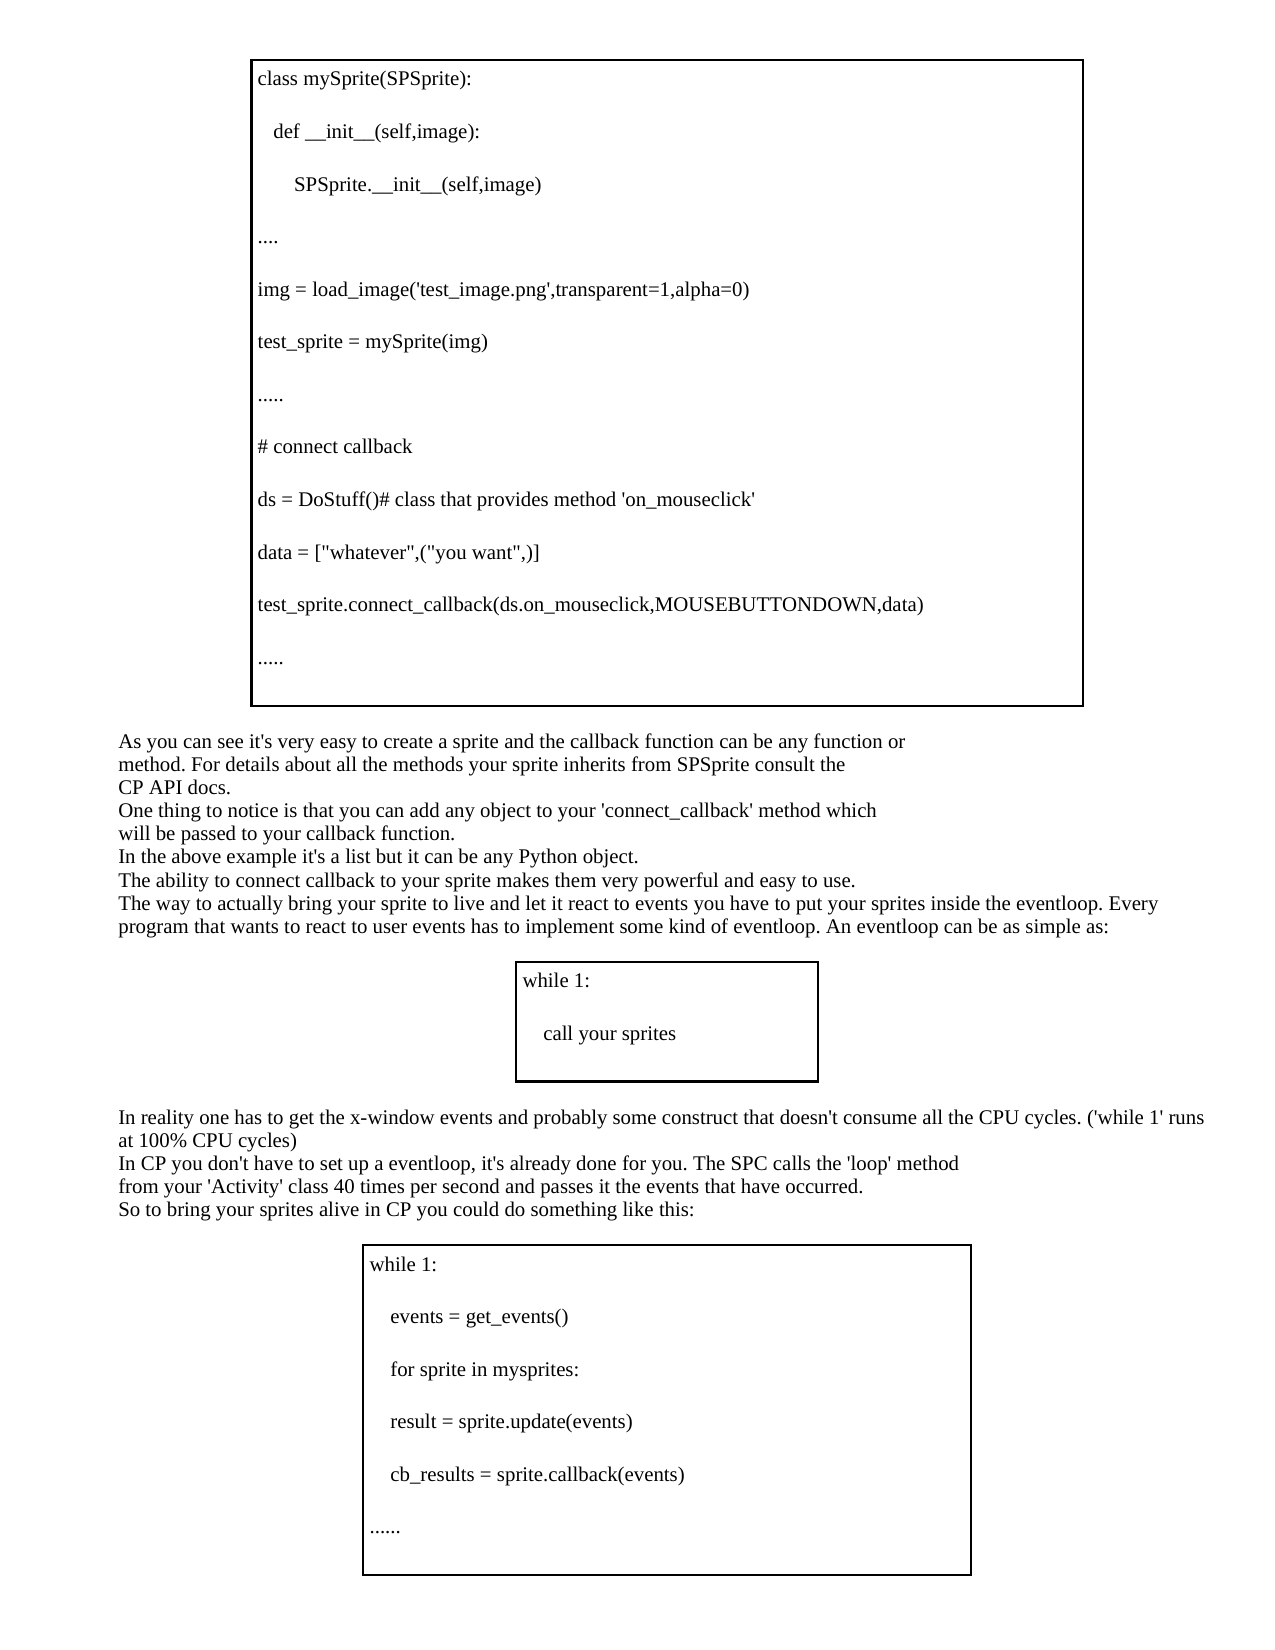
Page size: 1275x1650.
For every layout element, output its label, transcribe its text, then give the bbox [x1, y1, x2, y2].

text In reality one has to get the x-window events and probably some construct that doesn't consume all the CPU cycles. ('while 1' runs at 100% CPU cycles) [118, 1106, 1216, 1152]
text One thing to notice is that you can add any object to your 'connect_callback' method which [118, 799, 1216, 822]
table_header while 1: call your sprites [517, 963, 817, 1080]
text from your 'Activity' class 40 times per second and passes it the events that have occurred. [118, 1175, 1216, 1198]
text CP API docs. [118, 776, 1216, 799]
table_header while 1: events = get_events() for sprite in mysprites: result = sprite.update(events) cb_results = sprite.callback(events) ...... [364, 1246, 970, 1574]
text As you can see it's very easy to create a sprite and the callback function can be any function or [118, 730, 1216, 753]
text The ability to connect callback to your sprite makes them very powerful and easy to use. [118, 868, 1216, 892]
text In CP you don't have to set up a eventloop, it's already done for you. The SPC calls the 'loop' method [118, 1152, 1216, 1175]
text will be passed to your callback function. [118, 822, 1216, 845]
text method. For details about all the methods your sprite inherits from SPSprite consult the [118, 753, 1216, 776]
text In the above example it's a list but it can be any Python object. [118, 845, 1216, 868]
text So to bring your sprites alive in CP you could do something like this: [118, 1198, 1216, 1221]
text The way to actually bring your sprite to live and let it react to events you have to put your sprites inside the eventloop. Every program that wants to react to user events has to implement some kind of eventloop. An eventloop can be as simple as: [118, 892, 1216, 938]
table_header class mySprite(SPSprite): def __init__(self,image): SPSprite.__init__(self,image) .... img = load_image('test_image.png',transparent=1,alpha=0) test_sprite = mySprite(img) ..... # connect callback ds = DoStuff()# class that provides method 'on_mouseclick' data = ["whatever",("you want",)] test_sprite.connect_callback(ds.on_mouseclick,MOUSEBUTTONDOWN,data) ..... [253, 61, 1082, 704]
